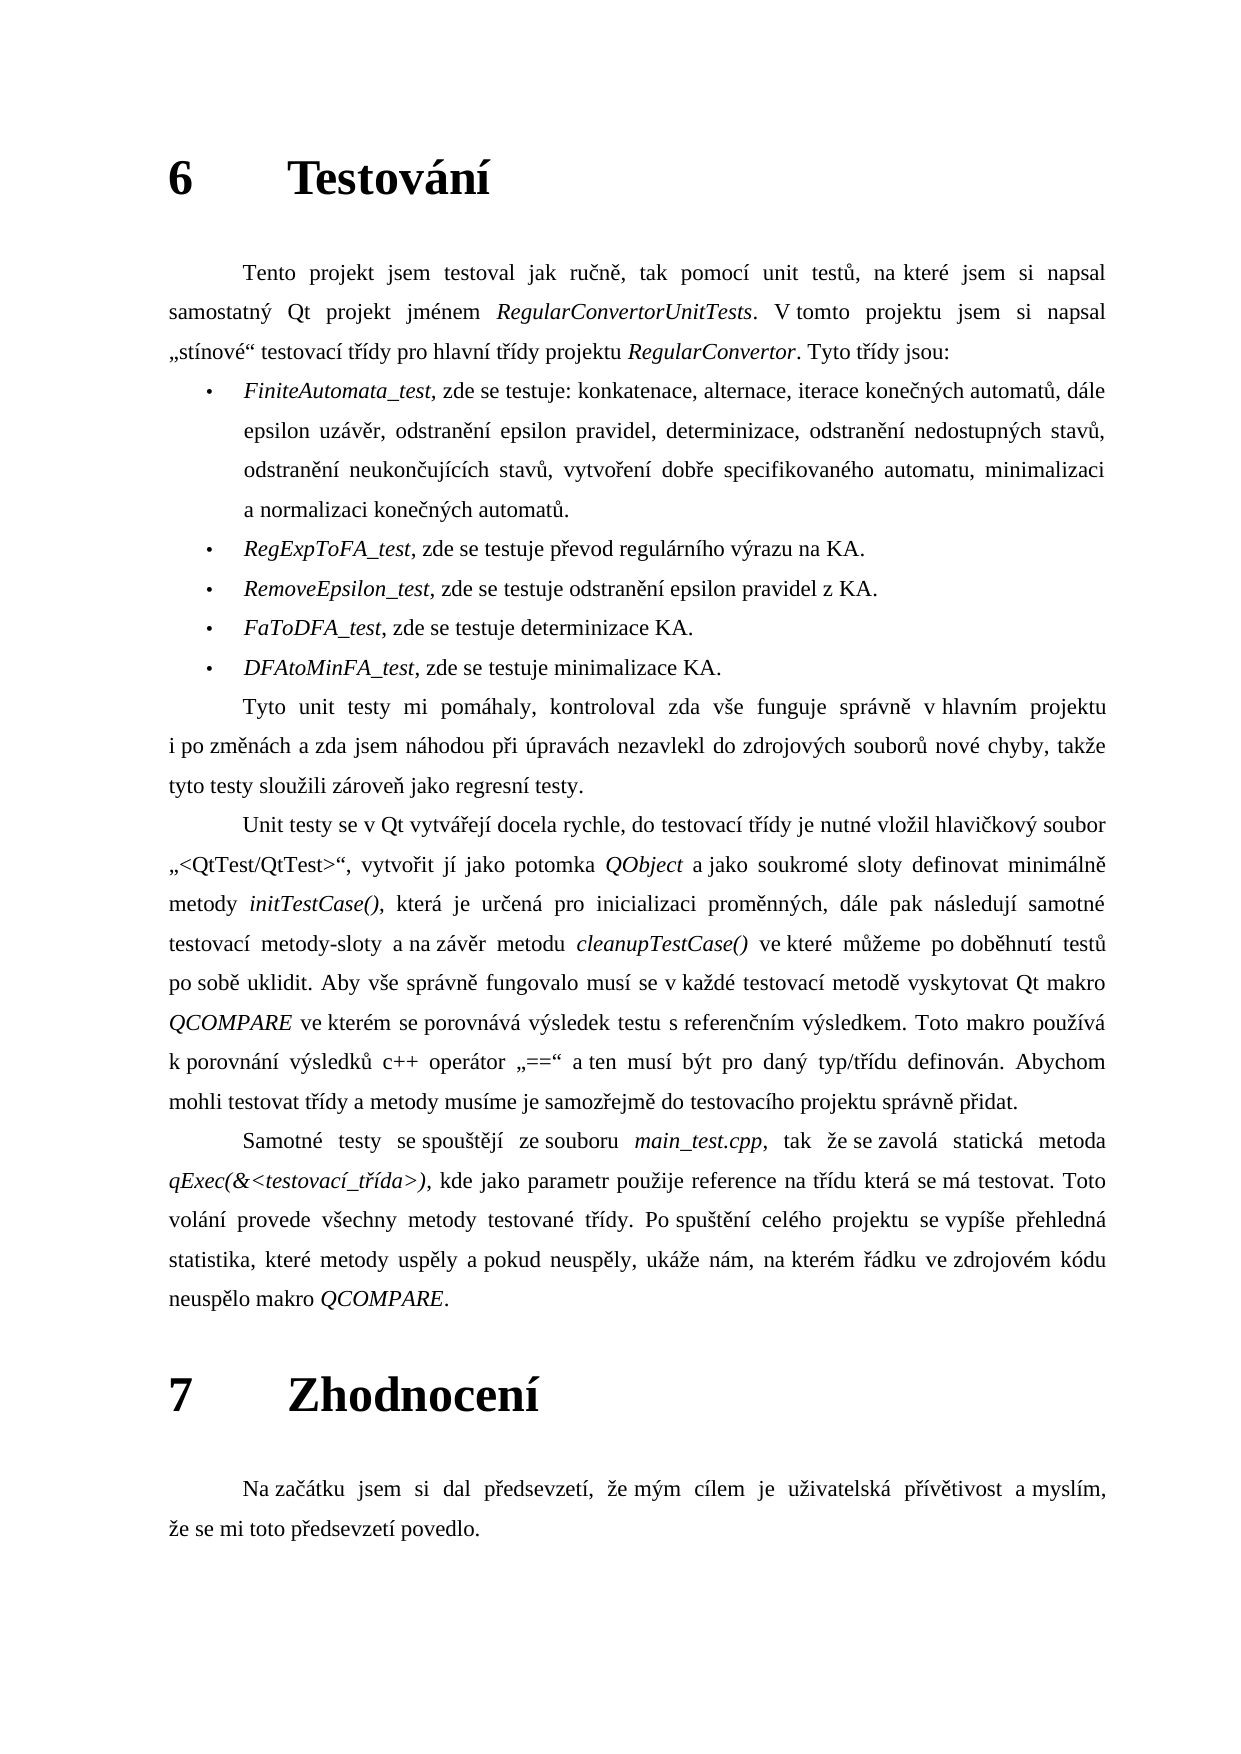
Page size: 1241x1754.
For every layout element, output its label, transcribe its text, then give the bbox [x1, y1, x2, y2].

list FiniteAutomata_test, zde se testuje: konkatenace, alternace, iterace konečných automatů, dále epsilon uzávěr, odstranění epsilon pravidel, determinizace, odstranění nedostupných stavů, odstranění neukončujících stavů, vytvoření dobře specifikovaného automatu, minimalizaci a normalizaci konečných automatů. [206, 377, 1106, 522]
list DFAtoMinFA_test, zde se testuje minimalizace KA. [206, 654, 1106, 680]
list RegExpToFA_test, zde se testuje převod regulárního výrazu na KA. [206, 535, 1106, 562]
text Samotné testy se spouštějí ze souboru main_test.cpp, tak že se zavolá statická metoda qExec(&<testovací_třída>), kde jako parametr použije reference na třídu která se má testovat. Toto volání provede všechny metody testované třídy. Po spuštění celého projektu se vypíše přehledná statistika, které metody uspěly a pokud neuspěly, ukáže nám, na kterém řádku ve zdrojovém kódu neuspělo makro QCOMPARE. [169, 1127, 1106, 1312]
text Na začátku jsem si dal předsevzetí, že mým cílem je uživatelská přívětivost a myslím, že se mi toto předsevzetí povedlo. [169, 1476, 1106, 1541]
subtitle Testování [169, 148, 1106, 205]
text Unit testy se v Qt vytvářejí docela rychle, do testovací třídy je nutné vložil hlavičkový soubor „<QtTest/QtTest>“, vytvořit jí jako potomka QObject a jako soukromé sloty definovat minimálně metody initTestCase(), která je určená pro inicializaci proměnných, dále pak následují samotné testovací metody-sloty a na závěr metodu cleanupTestCase() ve které můžeme po doběhnutí testů po sobě uklidit. Aby vše správně fungovalo musí se v každé testovací metodě vyskytovat Qt makro QCOMPARE ve kterém se porovnává výsledek testu s referenčním výsledkem. Toto makro používá k porovnání výsledků c++ operátor „==“ a ten musí být pro daný typ/třídu definován. Abychom mohli testovat třídy a metody musíme je samozřejmě do testovacího projektu správně přidat. [169, 812, 1106, 1114]
list RemoveEpsilon_test, zde se testuje odstranění epsilon pravidel z KA. [206, 575, 1106, 601]
text Tyto unit testy mi pomáhaly, kontroloval zda vše funguje správně v hlavním projektu i po změnách a zda jsem náhodou při úpravách nezavlekl do zdrojových souborů nové chyby, takže tyto testy sloužili zároveň jako regresní testy. [169, 693, 1106, 798]
list FaToDFA_test, zde se testuje determinizace KA. [206, 614, 1106, 641]
text Tento projekt jsem testoval jak ručně, tak pomocí unit testů, na které jsem si napsal samostatný Qt projekt jménem RegularConvertorUnitTests. V tomto projektu jsem si napsal „stínové“ testovací třídy pro hlavní třídy projektu RegularConvertor. Tyto třídy jsou: [169, 259, 1106, 364]
subtitle Zhodnocení [169, 1364, 1106, 1422]
